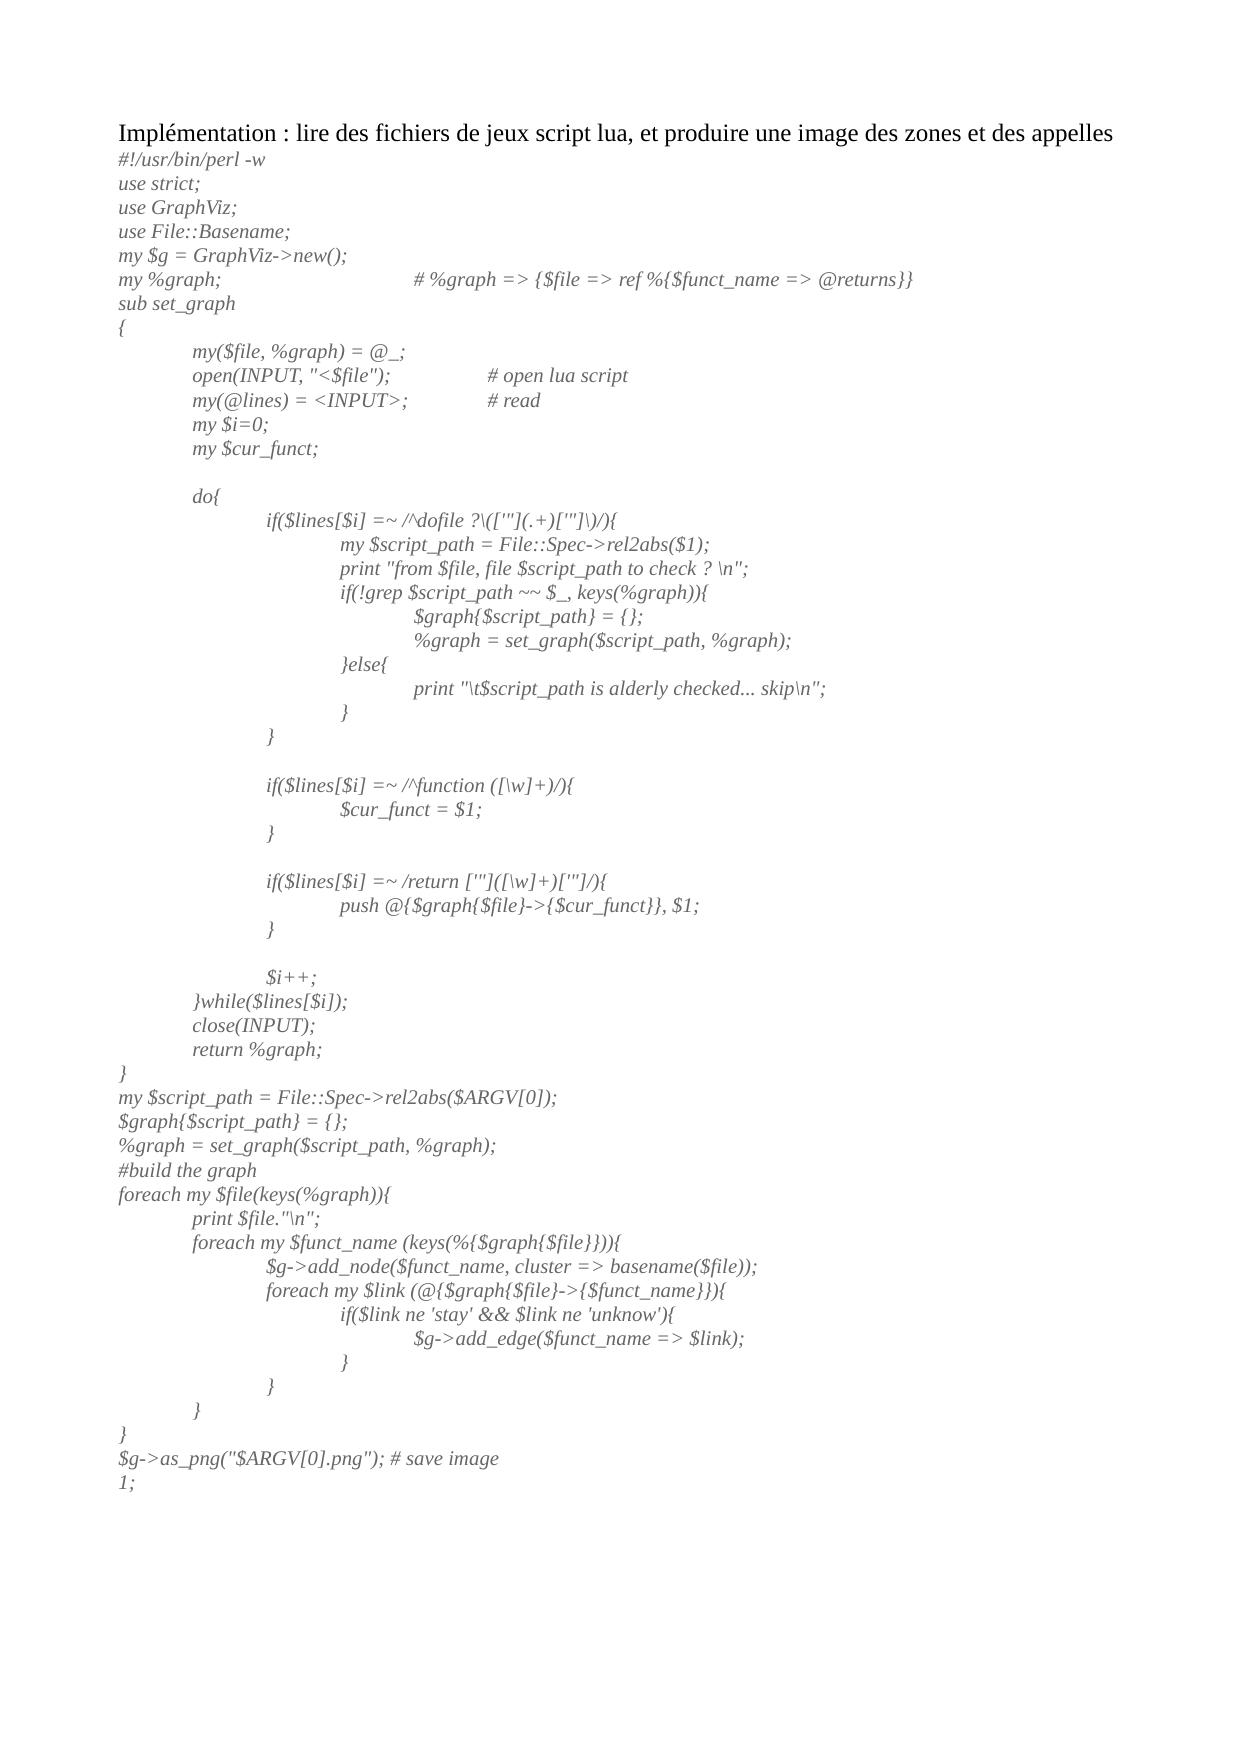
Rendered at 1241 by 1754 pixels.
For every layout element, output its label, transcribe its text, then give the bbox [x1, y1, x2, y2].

text 1; [118, 1470, 1122, 1494]
text #!/usr/bin/perl -w use strict; use GraphViz; use File::Basename; my $g = GraphViz->new(); my %graph; # %graph => {$file => ref %{$funct_name => @returns}} sub set_graph { my($file, %graph) = @_; open(INPUT, "<$file"); # open lua script my(@lines) = <INPUT>; # read my $i=0; my $cur_funct; do{ if($lines[$i] =~ /^dofile ?\(['"](.+)['"]\)/){ my $script_path = File::Spec->rel2abs($1); print "from $file, file $script_path to check ? \n"; if(!grep $script_path ~~ $_, keys(%graph)){ $graph{$script_path} = {}; %graph = set_graph($script_path, %graph); }else{ print "\t$script_path is alderly checked... skip\n"; } } if($lines[$i] =~ /^function ([\w]+)/){ $cur_funct = $1; } if($lines[$i] =~ /return ['"]([\w]+)['"]/){ push @{$graph{$file}->{$cur_funct}}, $1; } $i++; }while($lines[$i]); close(INPUT); return %graph; } my $script_path = File::Spec->rel2abs($ARGV[0]); $graph{$script_path} = {}; %graph = set_graph($script_path, %graph); #build the graph foreach my $file(keys(%graph)){ print $file."\n"; foreach my $funct_name (keys(%{$graph{$file}})){ $g->add_node($funct_name, cluster => basename($file)); foreach my $link (@{$graph{$file}->{$funct_name}}){ if($link ne 'stay' && $link ne 'unknow'){ $g->add_edge($funct_name => $link); } } } } $g->as_png("$ARGV[0].png"); # save image [118, 147, 1122, 1470]
text Implémentation : lire des fichiers de jeux script lua, et produire une image des zones et des appelles [118, 118, 1122, 147]
